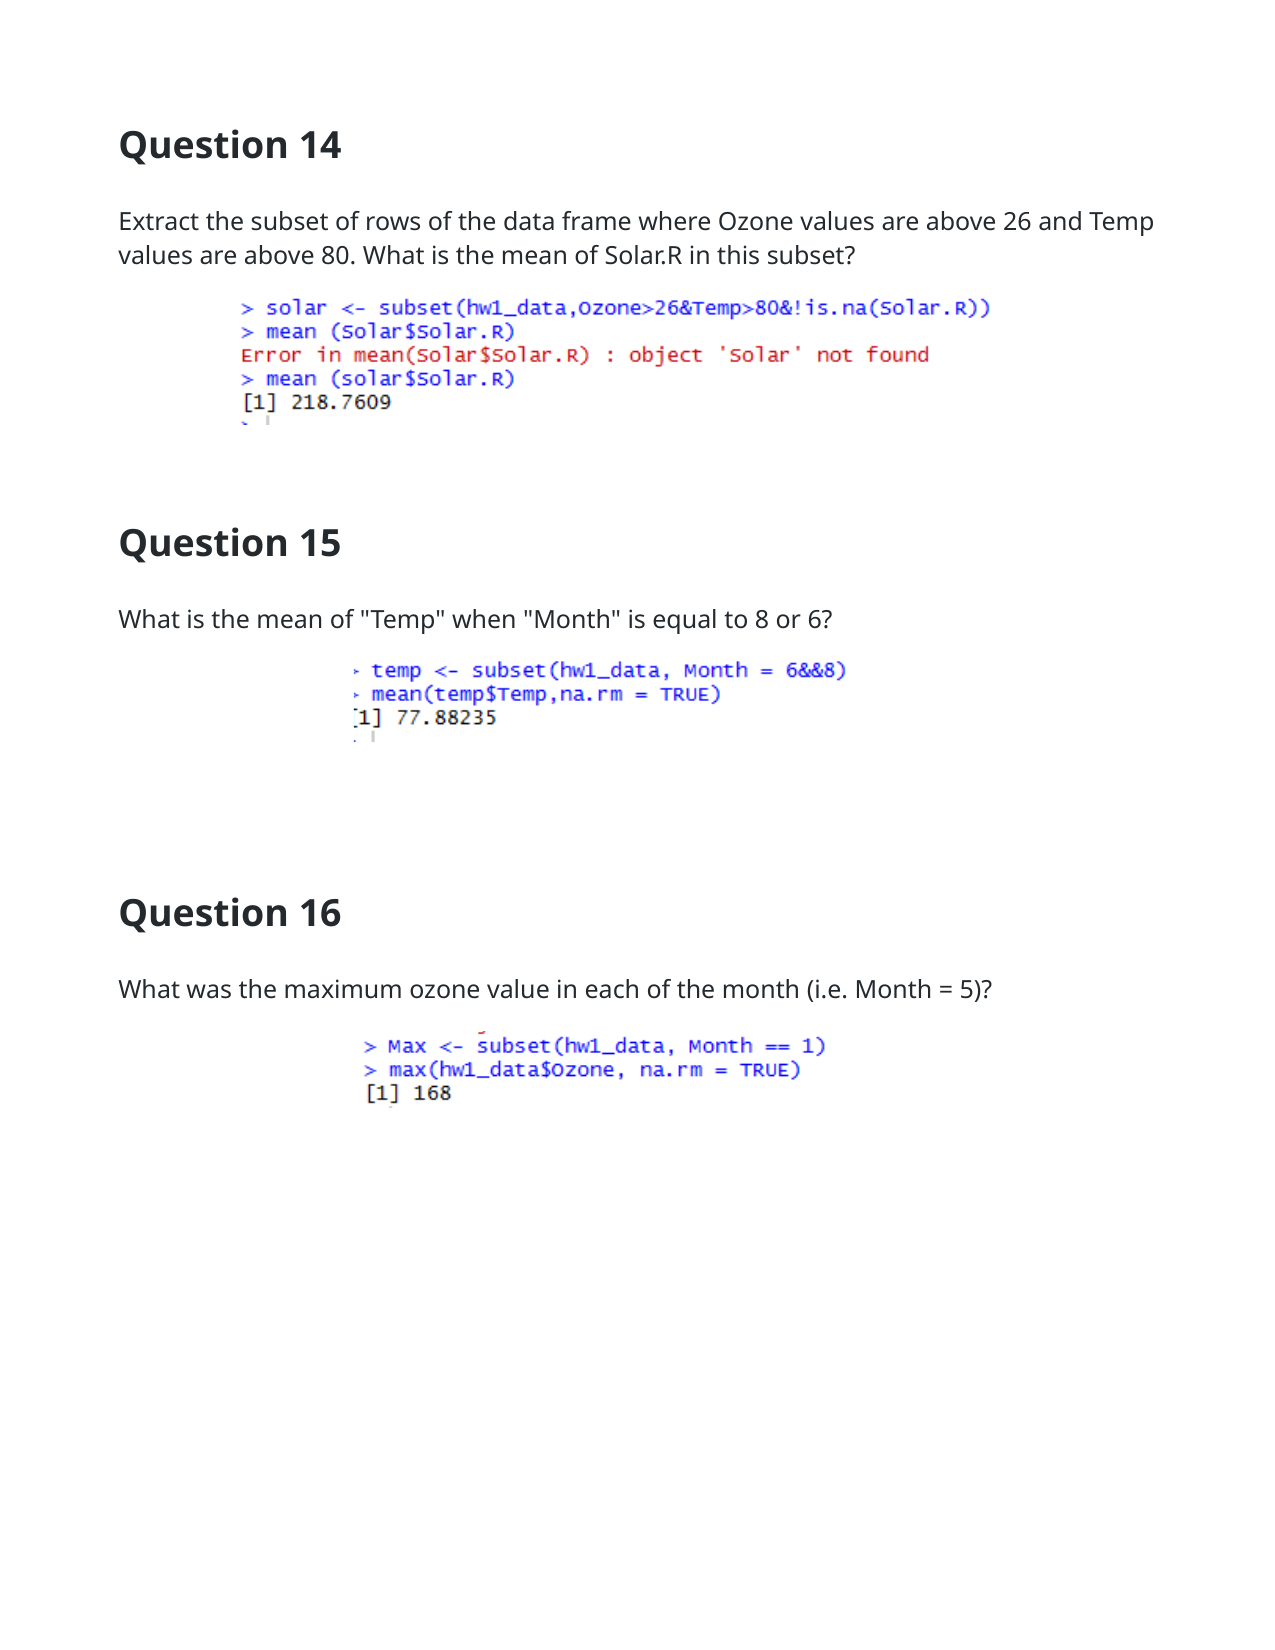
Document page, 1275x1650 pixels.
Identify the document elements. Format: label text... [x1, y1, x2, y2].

text Extract the subset of rows of the data frame where Ozone values are above 26 and Temp values are above 80. What is the mean of Solar.R in this subset? [118, 203, 1157, 272]
picture [353, 660, 922, 742]
subtitle Question 14 [118, 118, 1157, 177]
picture [358, 1031, 917, 1108]
subtitle Question 16 [118, 887, 1157, 946]
picture [232, 296, 1043, 425]
text What was the maximum ozone value in each of the month (i.e. Month = 5)? [118, 972, 1157, 1006]
subtitle Question 15 [118, 516, 1157, 575]
text What is the mean of "Temp" when "Month" is equal to 8 or 6? [118, 601, 1157, 636]
